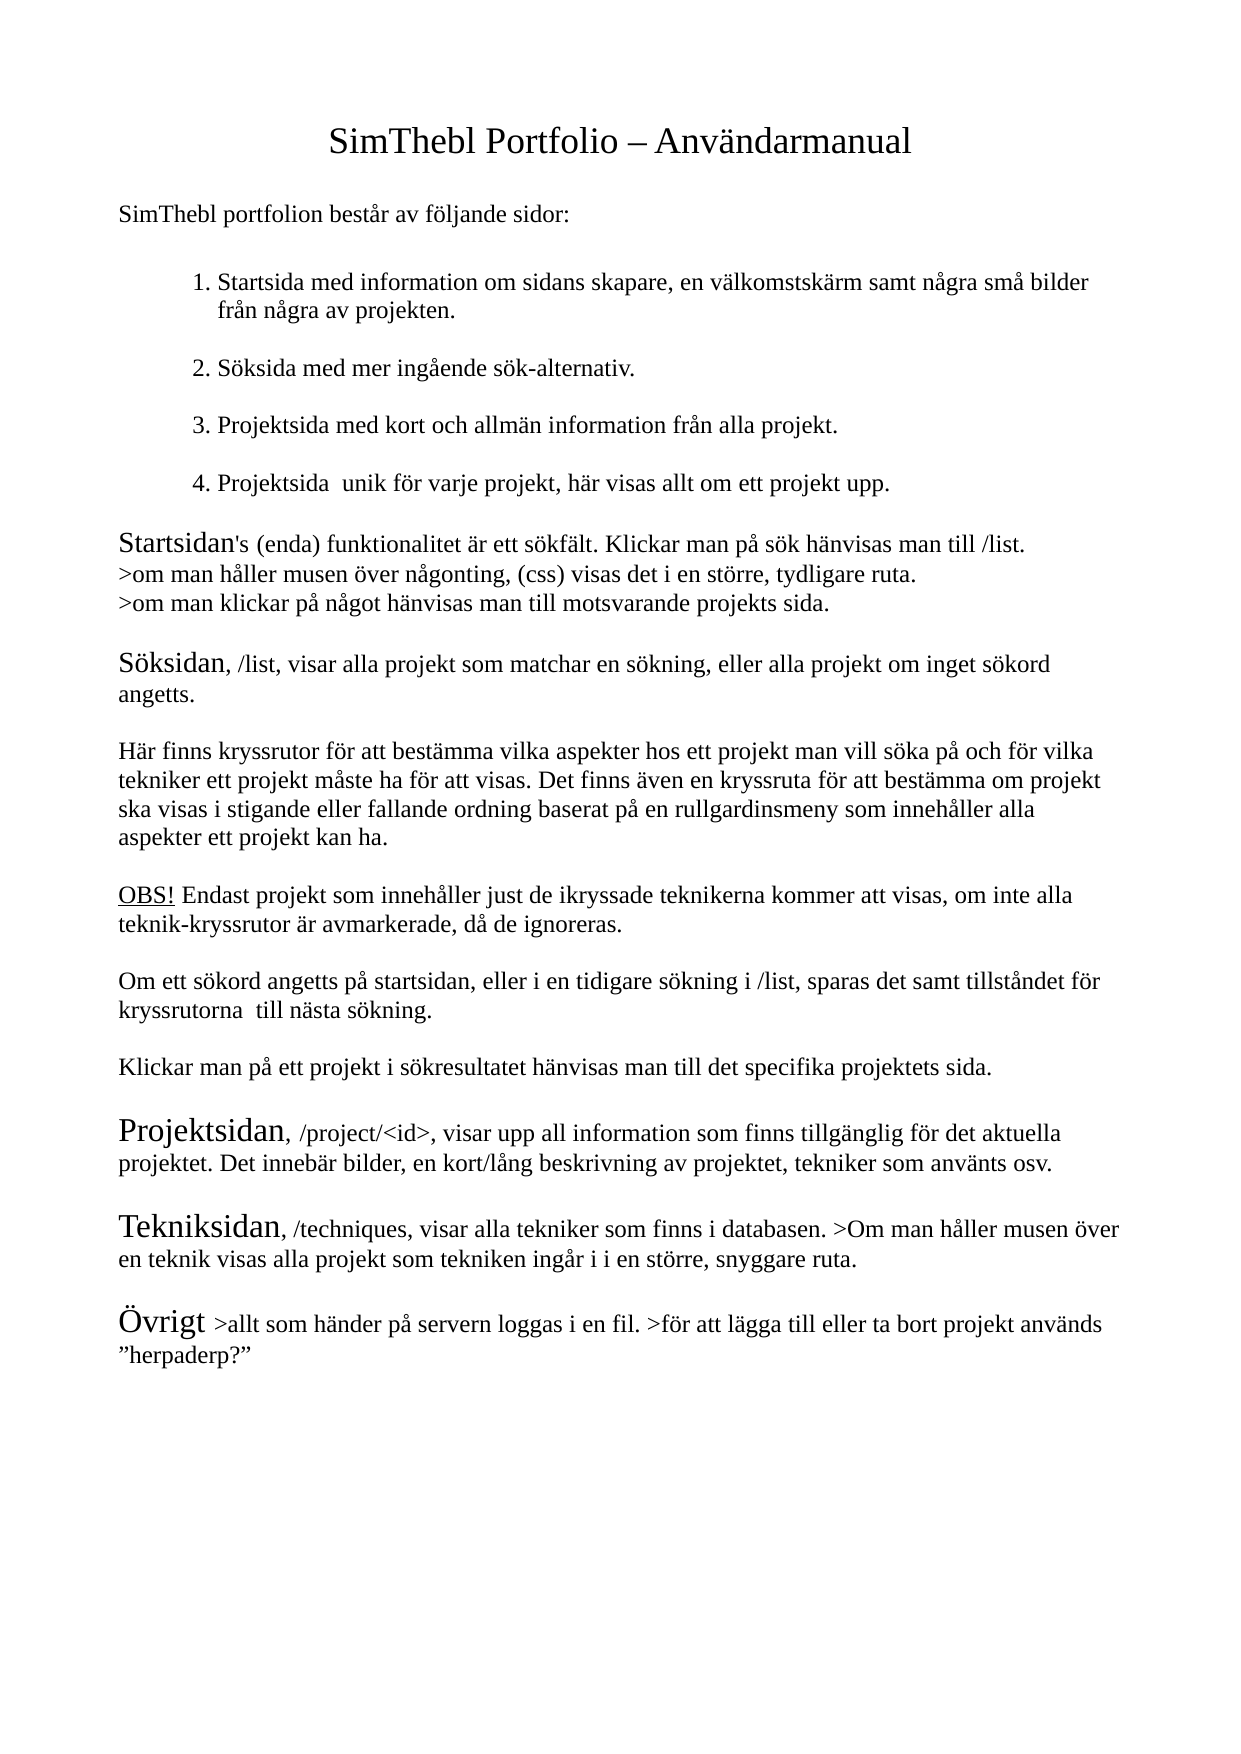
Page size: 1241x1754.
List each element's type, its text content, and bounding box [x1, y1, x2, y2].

text SimThebl Portfolio – Användarmanual [118, 118, 1122, 161]
text >om man klickar på något hänvisas man till motsvarande projekts sida. [118, 588, 1122, 616]
text Klickar man på ett projekt i sökresultatet hänvisas man till det specifika projektets sida. [118, 1052, 1122, 1081]
text SimThebl portfolion består av följande sidor: [118, 199, 1122, 228]
text Övrigt >allt som händer på servern loggas i en fil. >för att lägga till eller ta bort projekt används ”herpaderp?” [118, 1302, 1122, 1369]
text 2. Söksida med mer ingående sök-alternativ. [118, 353, 1122, 382]
text 1. Startsida med information om sidans skapare, en välkomstskärm samt några små bilder från några av projekten. [118, 267, 1122, 324]
text Söksidan, /list, visar alla projekt som matchar en sökning, eller alla projekt om inget sökord angetts. [118, 645, 1122, 707]
text Om ett sökord angetts på startsidan, eller i en tidigare sökning i /list, sparas det samt tillståndet för kryssrutorna till nästa sökning. [118, 966, 1122, 1024]
text Här finns kryssrutor för att bestämma vilka aspekter hos ett projekt man vill söka på och för vilka tekniker ett projekt måste ha för att visas. Det finns även en kryssruta för att bestämma om projekt ska visas i stigande eller fallande ordning baserat på en rullgardinsmeny som innehåller alla aspekter ett projekt kan ha. [118, 736, 1122, 851]
text Projektsidan, /project/<id>, visar upp all information som finns tillgänglig för det aktuella projektet. Det innebär bilder, en kort/lång beskrivning av projektet, tekniker som använts osv. [118, 1110, 1122, 1177]
text 4. Projektsida unik för varje projekt, här visas allt om ett projekt upp. [118, 468, 1122, 497]
text 3. Projektsida med kort och allmän information från alla projekt. [118, 410, 1122, 439]
text Tekniksidan, /techniques, visar alla tekniker som finns i databasen. >Om man håller musen över en teknik visas alla projekt som tekniken ingår i i en större, snyggare ruta. [118, 1206, 1122, 1273]
text OBS! Endast projekt som innehåller just de ikryssade teknikerna kommer att visas, om inte alla teknik-kryssrutor är avmarkerade, då de ignoreras. [118, 880, 1122, 937]
text >om man håller musen över någonting, (css) visas det i en större, tydligare ruta. [118, 559, 1122, 588]
text Startsidan's (enda) funktionalitet är ett sökfält. Klickar man på sök hänvisas man till /list. [118, 525, 1122, 559]
